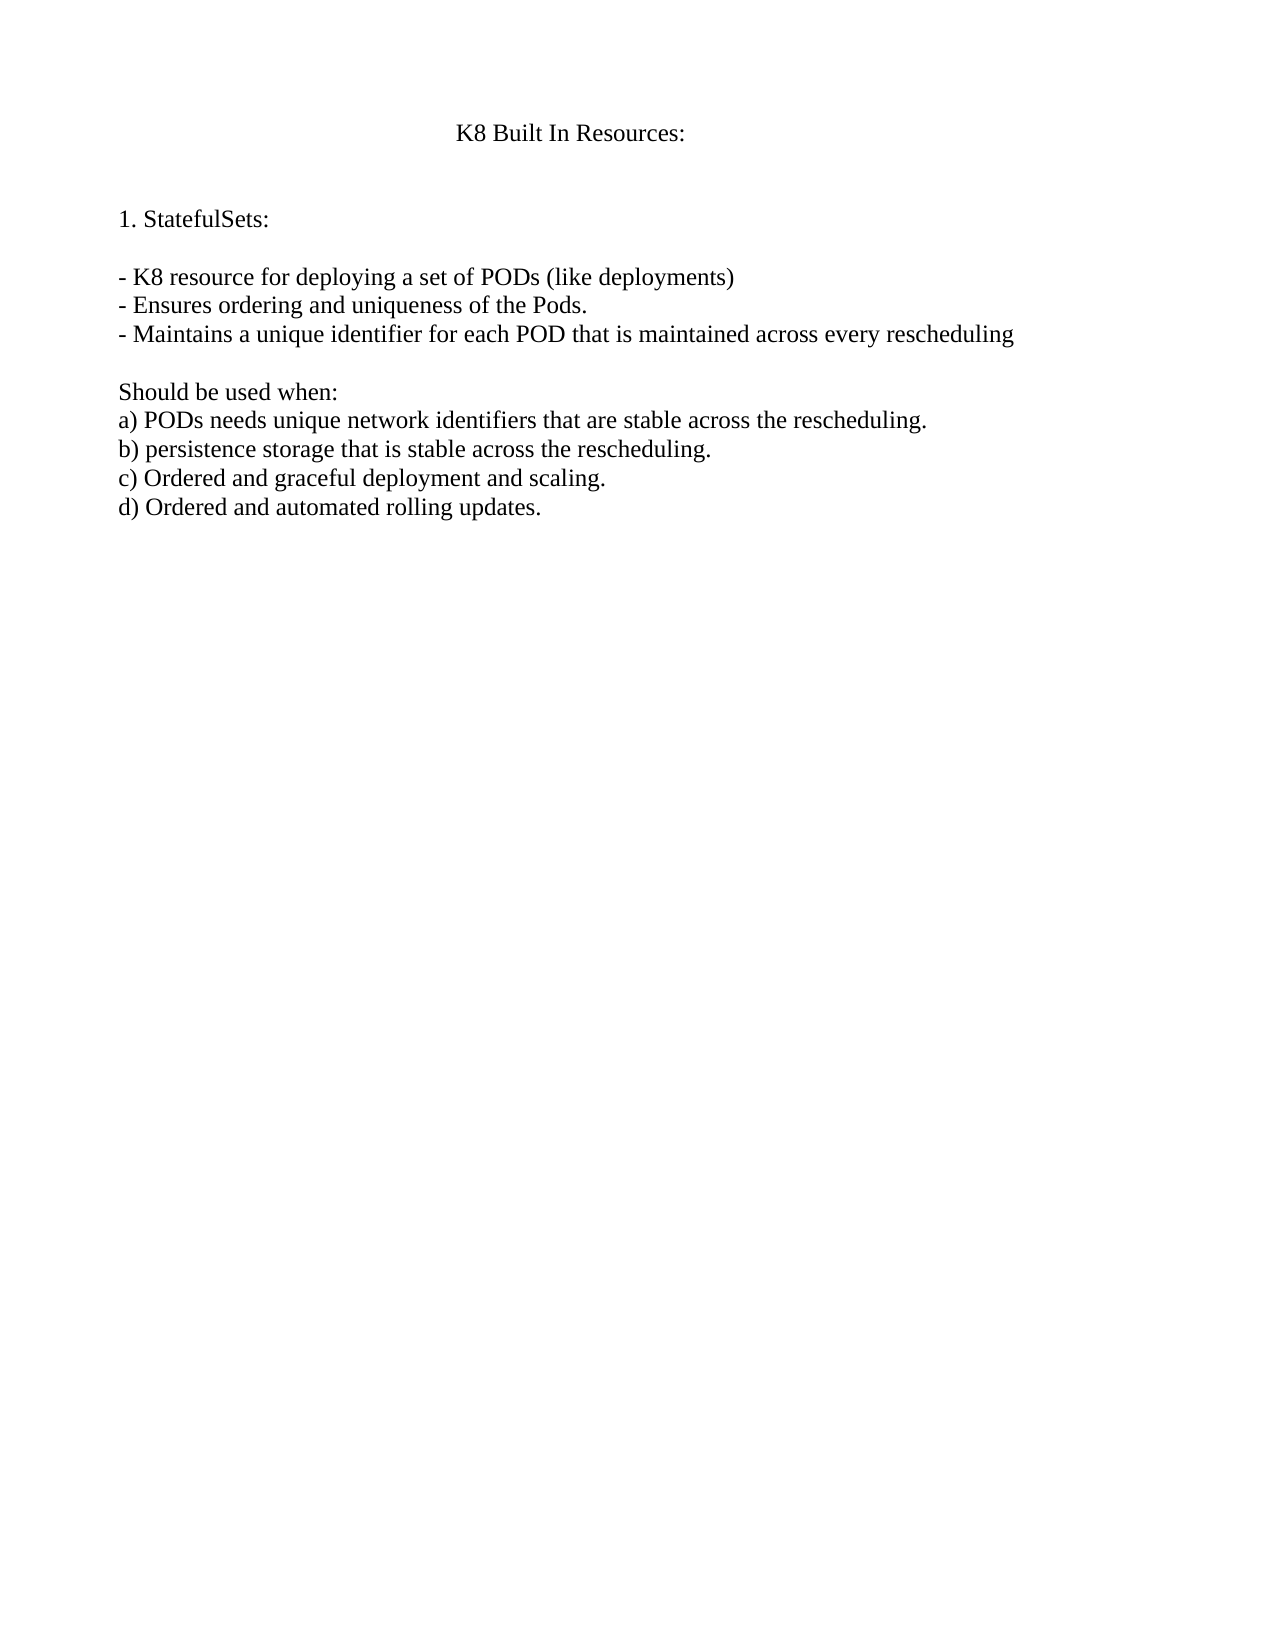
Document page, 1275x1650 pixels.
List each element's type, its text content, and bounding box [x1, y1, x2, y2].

text K8 Built In Resources: [118, 118, 1157, 147]
text - K8 resource for deploying a set of PODs (like deployments) [118, 262, 1157, 291]
text 1. StatefulSets: [118, 204, 1157, 233]
text d) Ordered and automated rolling updates. [118, 492, 1157, 521]
text c) Ordered and graceful deployment and scaling. [118, 463, 1157, 492]
text a) PODs needs unique network identifiers that are stable across the rescheduling. [118, 406, 1157, 434]
text - Ensures ordering and uniqueness of the Pods. [118, 291, 1157, 319]
text Should be used when: [118, 377, 1157, 406]
text b) persistence storage that is stable across the rescheduling. [118, 434, 1157, 463]
text - Maintains a unique identifier for each POD that is maintained across every rescheduling [118, 319, 1157, 348]
